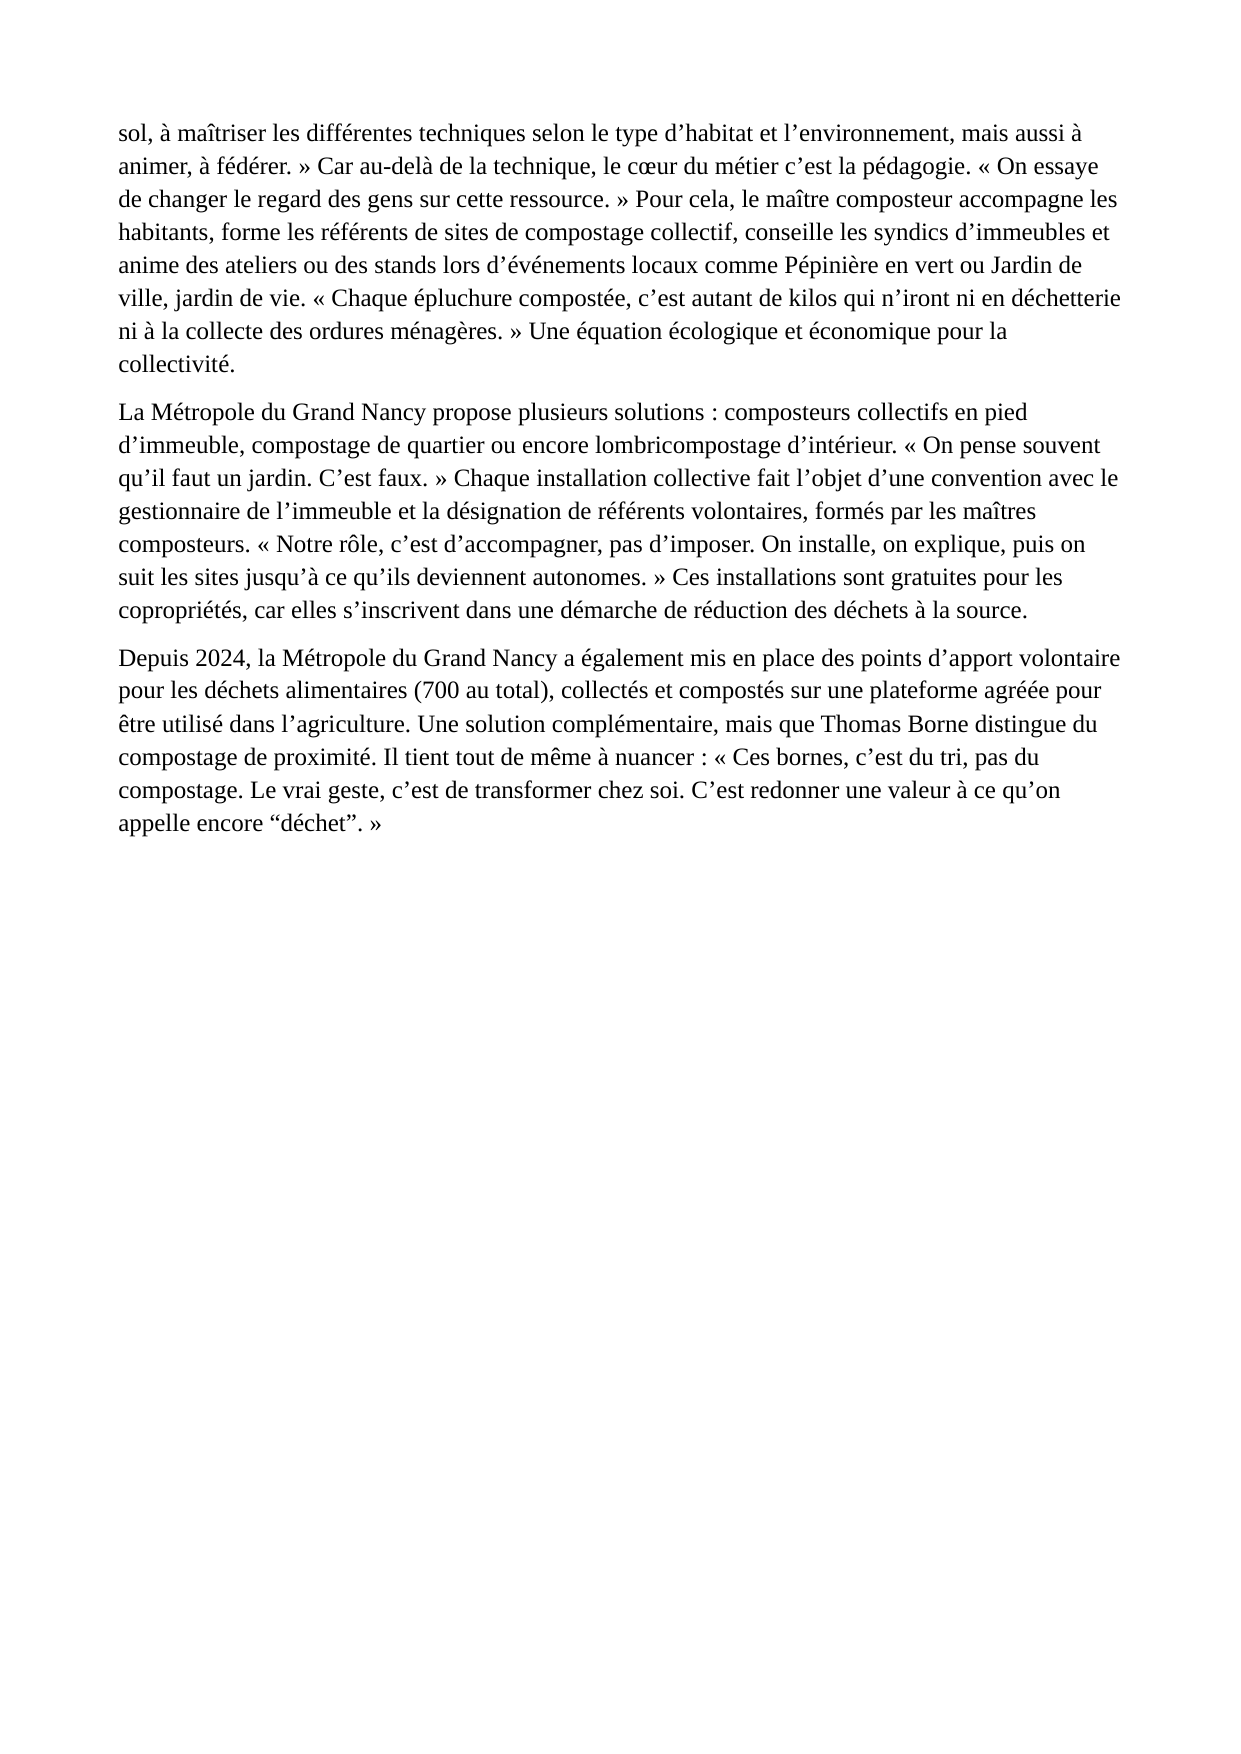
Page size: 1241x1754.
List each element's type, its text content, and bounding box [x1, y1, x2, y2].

text sol, à maîtriser les différentes techniques selon le type d’habitat et l’environnement, mais aussi à animer, à fédérer. » Car au-delà de la technique, le cœur du métier c’est la pédagogie. « On essaye de changer le regard des gens sur cette ressource. » Pour cela, le maître composteur accompagne les habitants, forme les référents de sites de compostage collectif, conseille les syndics d’immeubles et anime des ateliers ou des stands lors d’événements locaux comme Pépinière en vert ou Jardin de ville, jardin de vie. « Chaque épluchure compostée, c’est autant de kilos qui n’iront ni en déchetterie ni à la collecte des ordures ménagères. » Une équation écologique et économique pour la collectivité. [118, 118, 1122, 378]
text Depuis 2024, la Métropole du Grand Nancy a également mis en place des points d’apport volontaire pour les déchets alimentaires (700 au total), collectés et compostés sur une plateforme agréée pour être utilisé dans l’agriculture. Une solution complémentaire, mais que Thomas Borne distingue du compostage de proximité. Il tient tout de même à nuancer : « Ces bornes, c’est du tri, pas du compostage. Le vrai geste, c’est de transformer chez soi. C’est redonner une valeur à ce qu’on appelle encore “déchet”. » [118, 643, 1122, 836]
text La Métropole du Grand Nancy propose plusieurs solutions : composteurs collectifs en pied d’immeuble, compostage de quartier ou encore lombricompostage d’intérieur. « On pense souvent qu’il faut un jardin. C’est faux. » Chaque installation collective fait l’objet d’une convention avec le gestionnaire de l’immeuble et la désignation de référents volontaires, formés par les maîtres composteurs. « Notre rôle, c’est d’accompagner, pas d’imposer. On installe, on explique, puis on suit les sites jusqu’à ce qu’ils deviennent autonomes. » Ces installations sont gratuites pour les copropriétés, car elles s’inscrivent dans une démarche de réduction des déchets à la source. [118, 397, 1122, 624]
